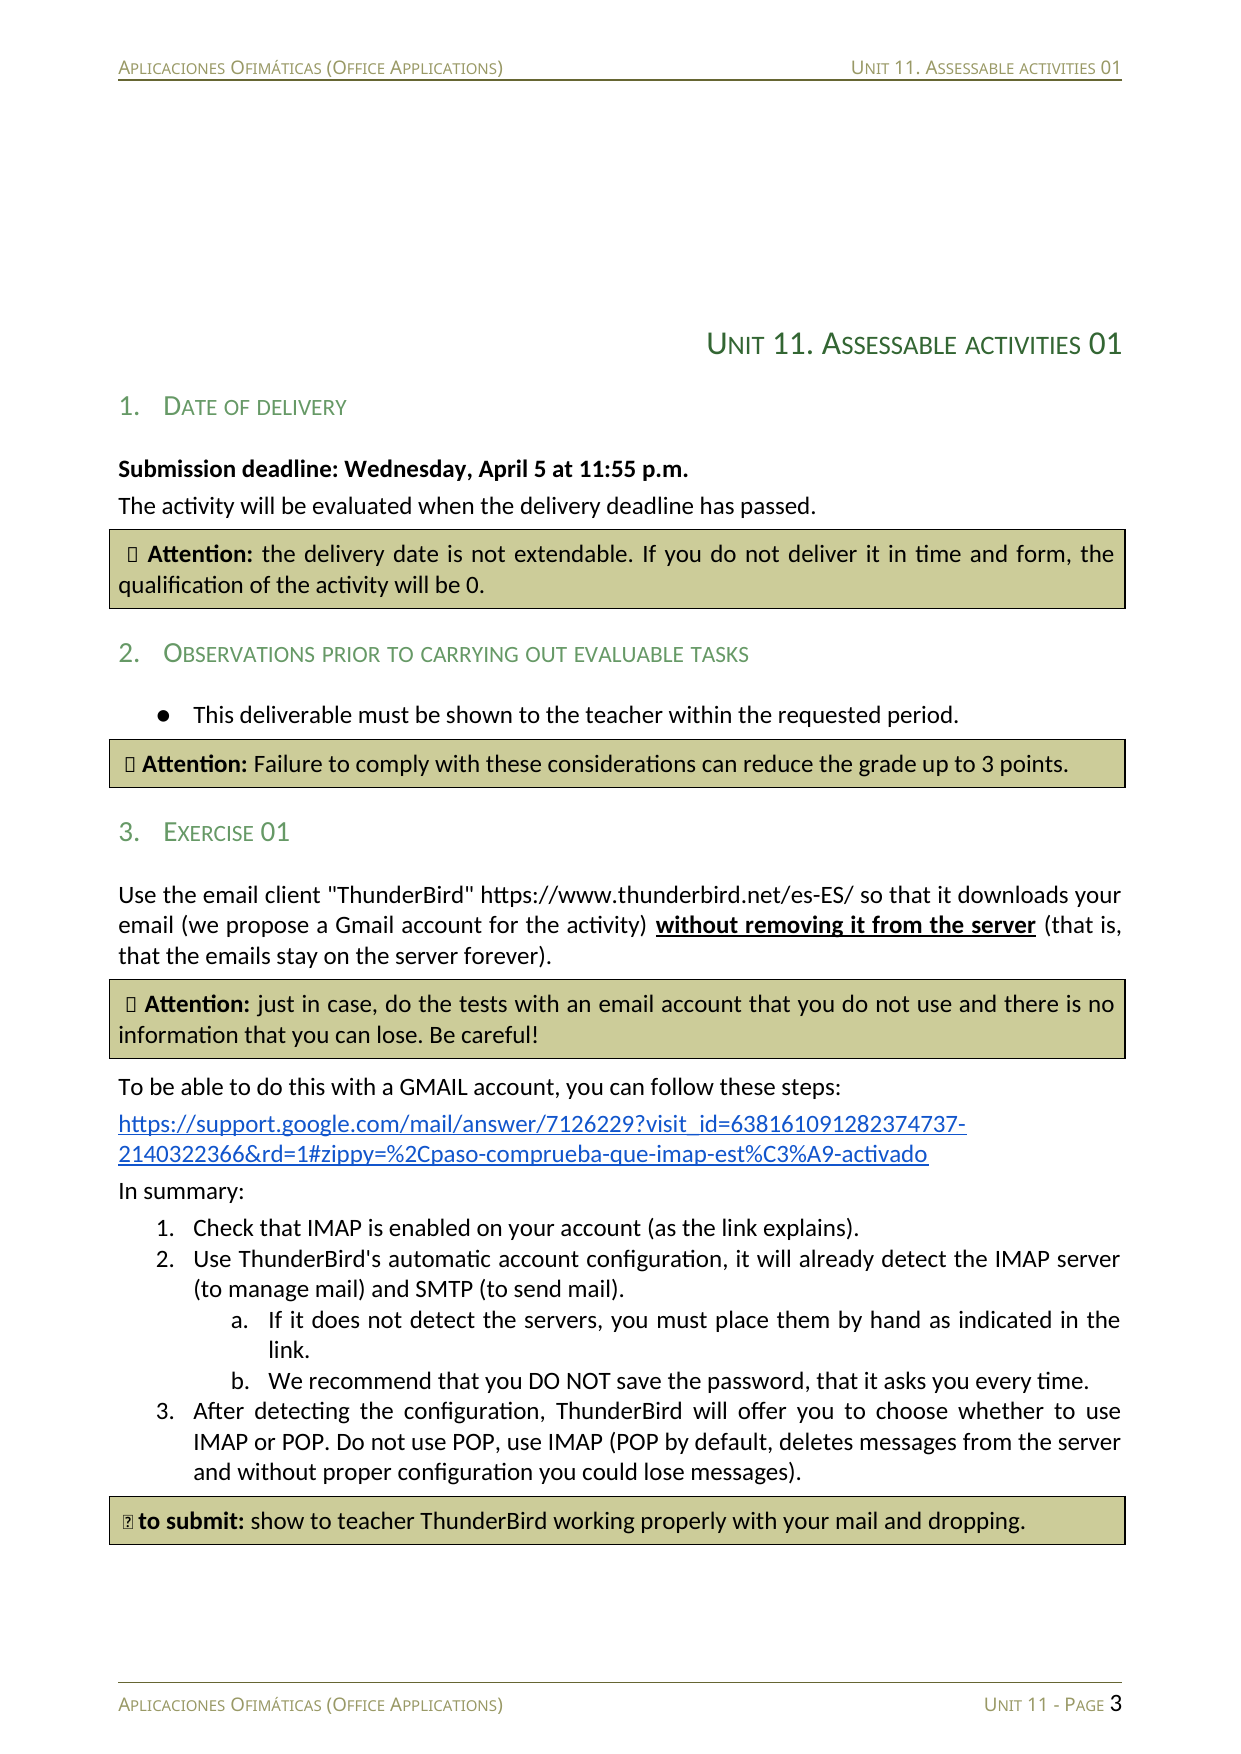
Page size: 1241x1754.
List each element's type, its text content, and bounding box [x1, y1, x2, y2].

list If it does not detect the servers, you must place them by hand as indicated in the link. [231, 1304, 1122, 1365]
list We recommend that you DO NOT save the password, that it asks you every time. [231, 1365, 1122, 1395]
list Use ThunderBird's automatic account configuration, it will already detect the IMAP server (to manage mail) and SMTP (to send mail). [156, 1243, 1122, 1304]
list After detecting the configuration, ThunderBird will offer you to choose whether to use IMAP or POP. Do not use POP, use IMAP (POP by default, deletes messages from the server and without proper configuration you could lose messages). [156, 1395, 1122, 1487]
list This deliverable must be shown to the teacher within the requested period. [156, 699, 1122, 730]
text ❕ Attention: the delivery date is not extendable. If you do not deliver it in time and form, the qualification of the activity will be 0. [110, 530, 1124, 608]
list Check that IMAP is enabled on your account (as the link explains). [156, 1212, 1122, 1243]
text https://support.google.com/mail/answer/7126229?visit_id=638161091282374737-2140322366&rd=1#zippy=%2Cpaso-comprueba-que-imap-est%C3%A9-activado [118, 1108, 1122, 1169]
text ❕ Attention: Failure to comply with these considerations can reduce the grade up to 3 points. [110, 740, 1124, 787]
text The activity will be evaluated when the delivery deadline has passed. [118, 490, 1122, 520]
subtitle Date of delivery [118, 387, 1122, 423]
text Submission deadline: Wednesday, April 5 at 11:55 p.m. [118, 453, 1122, 483]
text Unit 11. Assessable activities 01 [118, 322, 1122, 362]
text To be able to do this with a GMAIL account, you can follow these steps: [118, 1071, 1122, 1101]
text ❕ Attention: just in case, do the tests with an email account that you do not use and there is no information that you can lose. Be careful! [110, 980, 1124, 1058]
text 📕 to submit: show to teacher ThunderBird working properly with your mail and dropping. [110, 1497, 1124, 1544]
subtitle Exercise 01 [118, 813, 1122, 849]
subtitle Observations prior to carrying out evaluable tasks [118, 634, 1122, 669]
text Use the email client "ThunderBird" https://www.thunderbird.net/es-ES/ so that it downloads your email (we propose a Gmail account for the activity) without removing it from the server (that is, that the emails stay on the server forever). [118, 879, 1122, 970]
text In summary: [118, 1175, 1122, 1206]
